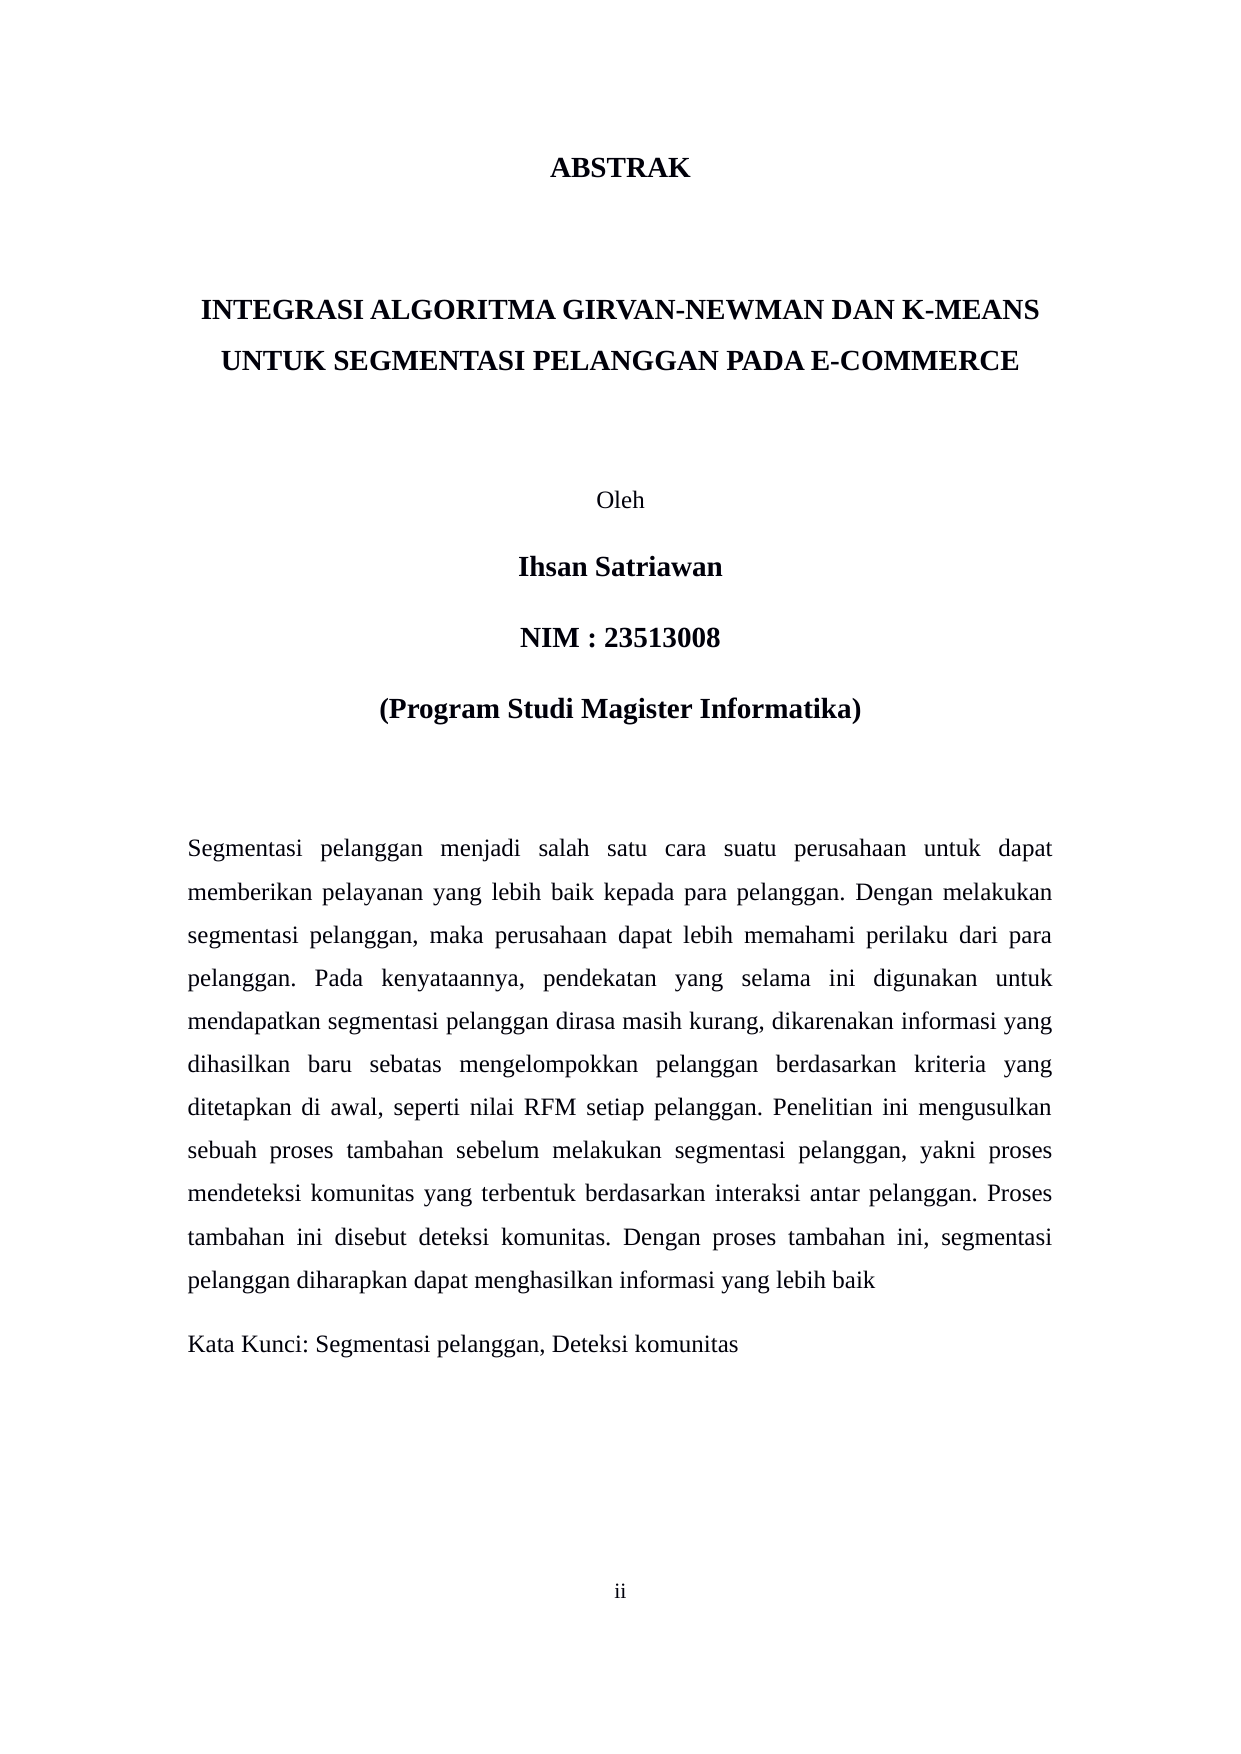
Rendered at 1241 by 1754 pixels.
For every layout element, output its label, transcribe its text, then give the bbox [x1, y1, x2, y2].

subtitle ABSTRAK [187, 150, 1053, 183]
text Oleh [187, 485, 1053, 514]
text Kata Kunci: Segmentasi pelanggan, Deteksi komunitas [187, 1329, 1053, 1357]
text INTEGRASI ALGORITMA GIRVAN-NEWMAN DAN K-MEANS UNTUK SEGMENTASI PELANGGAN PADA E-COMMERCE [187, 292, 1053, 376]
text Ihsan Satriawan [187, 549, 1053, 582]
text Segmentasi pelanggan menjadi salah satu cara suatu perusahaan untuk dapat memberikan pelayanan yang lebih baik kepada para pelanggan. Dengan melakukan segmentasi pelanggan, maka perusahaan dapat lebih memahami perilaku dari para pelanggan. Pada kenyataannya, pendekatan yang selama ini digunakan untuk mendapatkan segmentasi pelanggan dirasa masih kurang, dikarenakan informasi yang dihasilkan baru sebatas mengelompokkan pelanggan berdasarkan kriteria yang ditetapkan di awal, seperti nilai RFM setiap pelanggan. Penelitian ini mengusulkan sebuah proses tambahan sebelum melakukan segmentasi pelanggan, yakni proses mendeteksi komunitas yang terbentuk berdasarkan interaksi antar pelanggan. Proses tambahan ini disebut deteksi komunitas. Dengan proses tambahan ini, segmentasi pelanggan diharapkan dapat menghasilkan informasi yang lebih baik [187, 833, 1053, 1293]
text NIM : 23513008 [187, 620, 1053, 653]
text (Program Studi Magister Informatika) [187, 691, 1053, 725]
